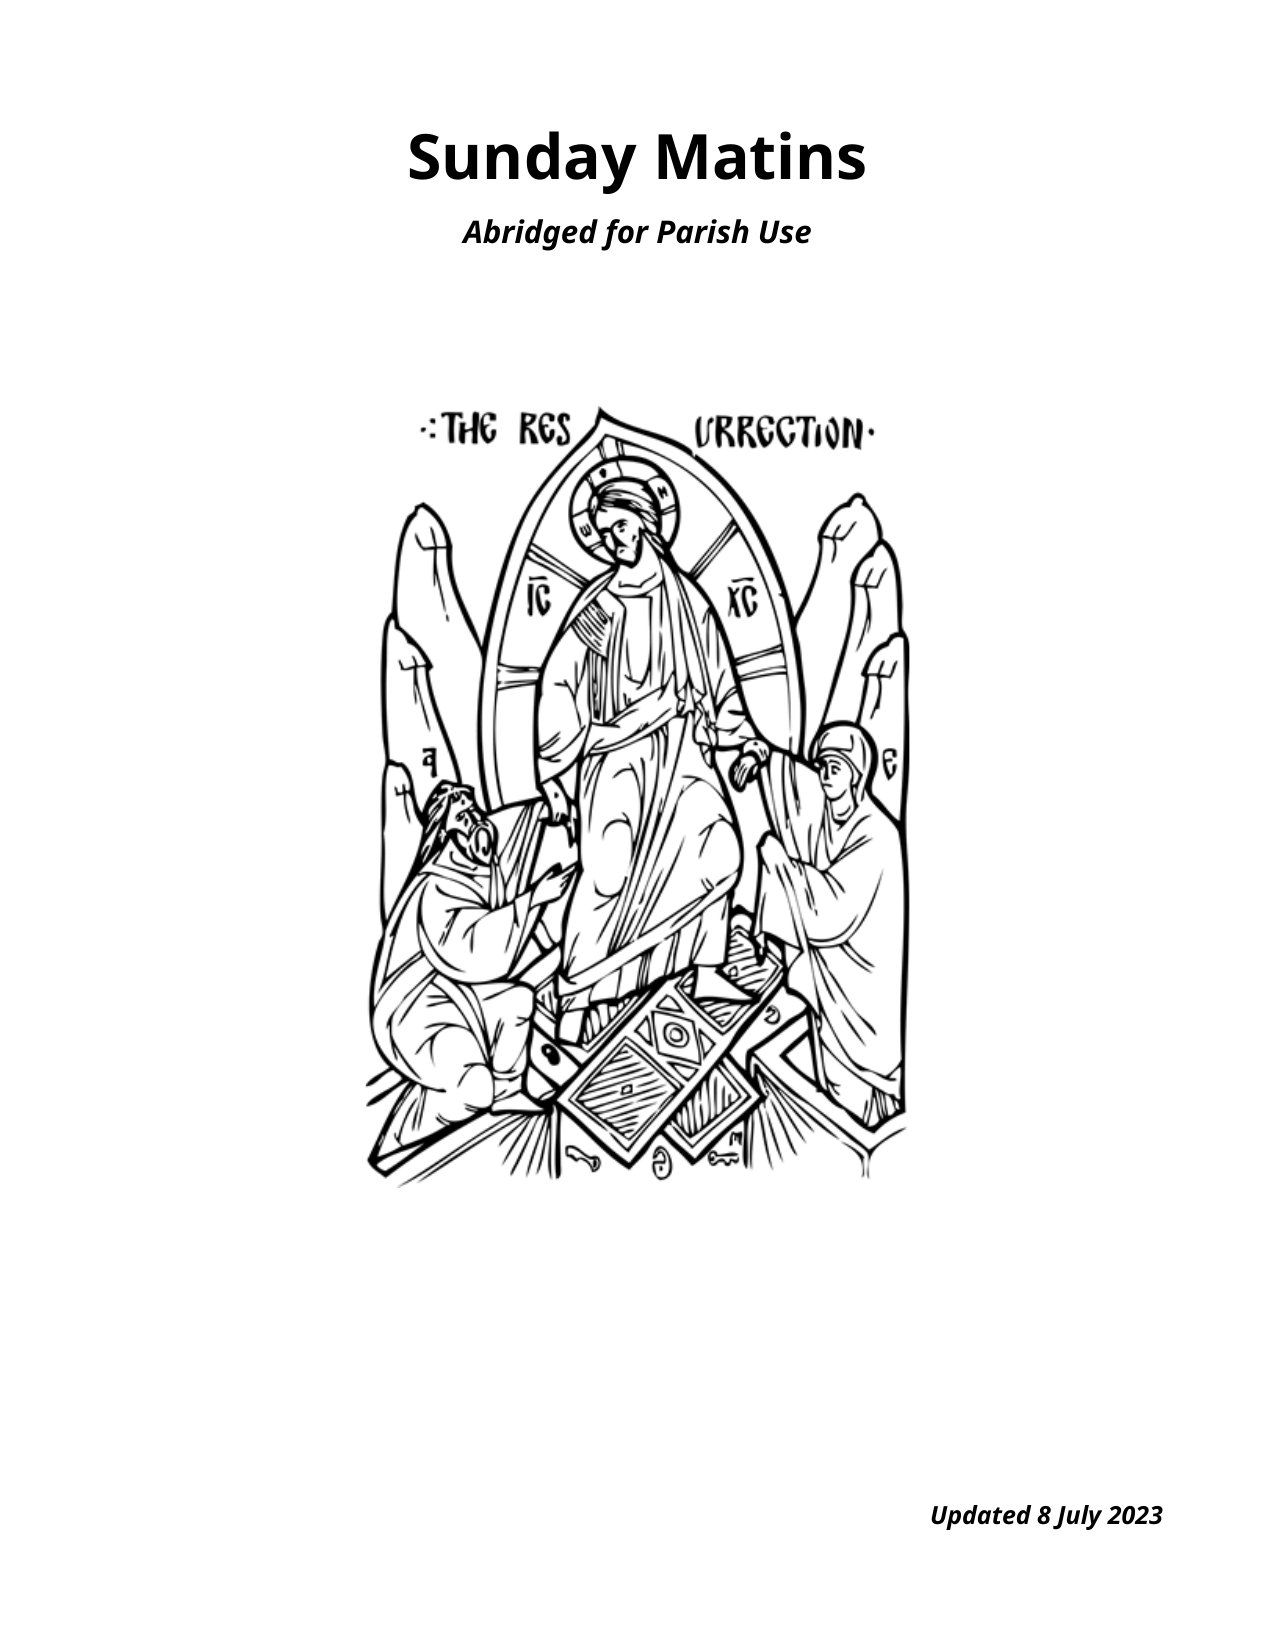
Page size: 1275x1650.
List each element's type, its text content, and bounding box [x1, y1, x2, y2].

text Sunday Matins [112, 112, 1162, 198]
picture [365, 406, 910, 1188]
text Updated 8 July 2023 [112, 1497, 1162, 1531]
text Abridged for Parish Use [112, 210, 1162, 253]
